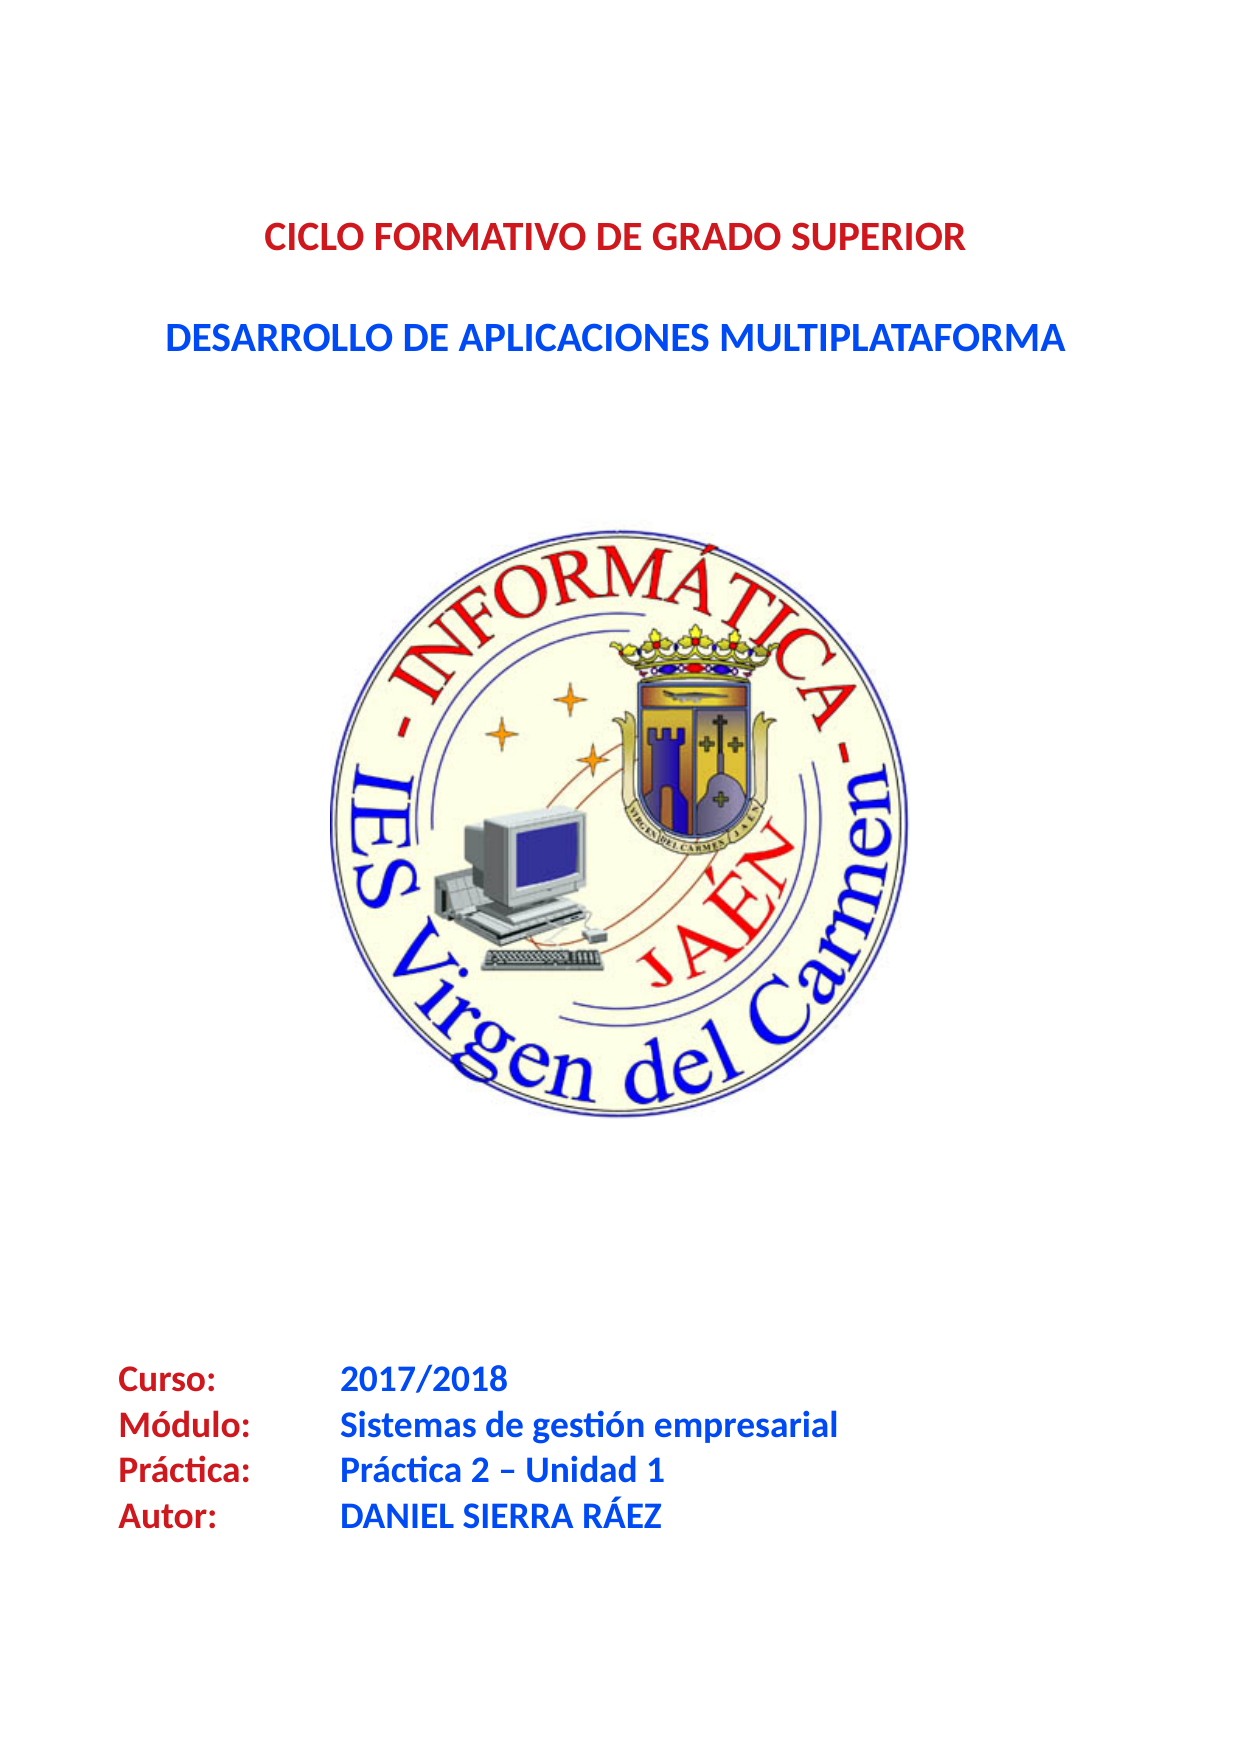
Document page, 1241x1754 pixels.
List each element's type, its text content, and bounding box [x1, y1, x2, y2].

text Curso: 2017/2018 [118, 1355, 1122, 1401]
text Módulo: Sistemas de gestión empresarial [118, 1401, 1122, 1446]
text Autor: DANIEL SIERRA RÁEZ [118, 1492, 1122, 1538]
text DESARROLLO DE APLICACIONES MULTIPLATAFORMA [118, 311, 1122, 362]
picture [330, 483, 911, 1120]
text Práctica: Práctica 2 – Unidad 1 [118, 1446, 1122, 1492]
text CICLO FORMATIVO DE GRADO SUPERIOR [118, 210, 1122, 261]
